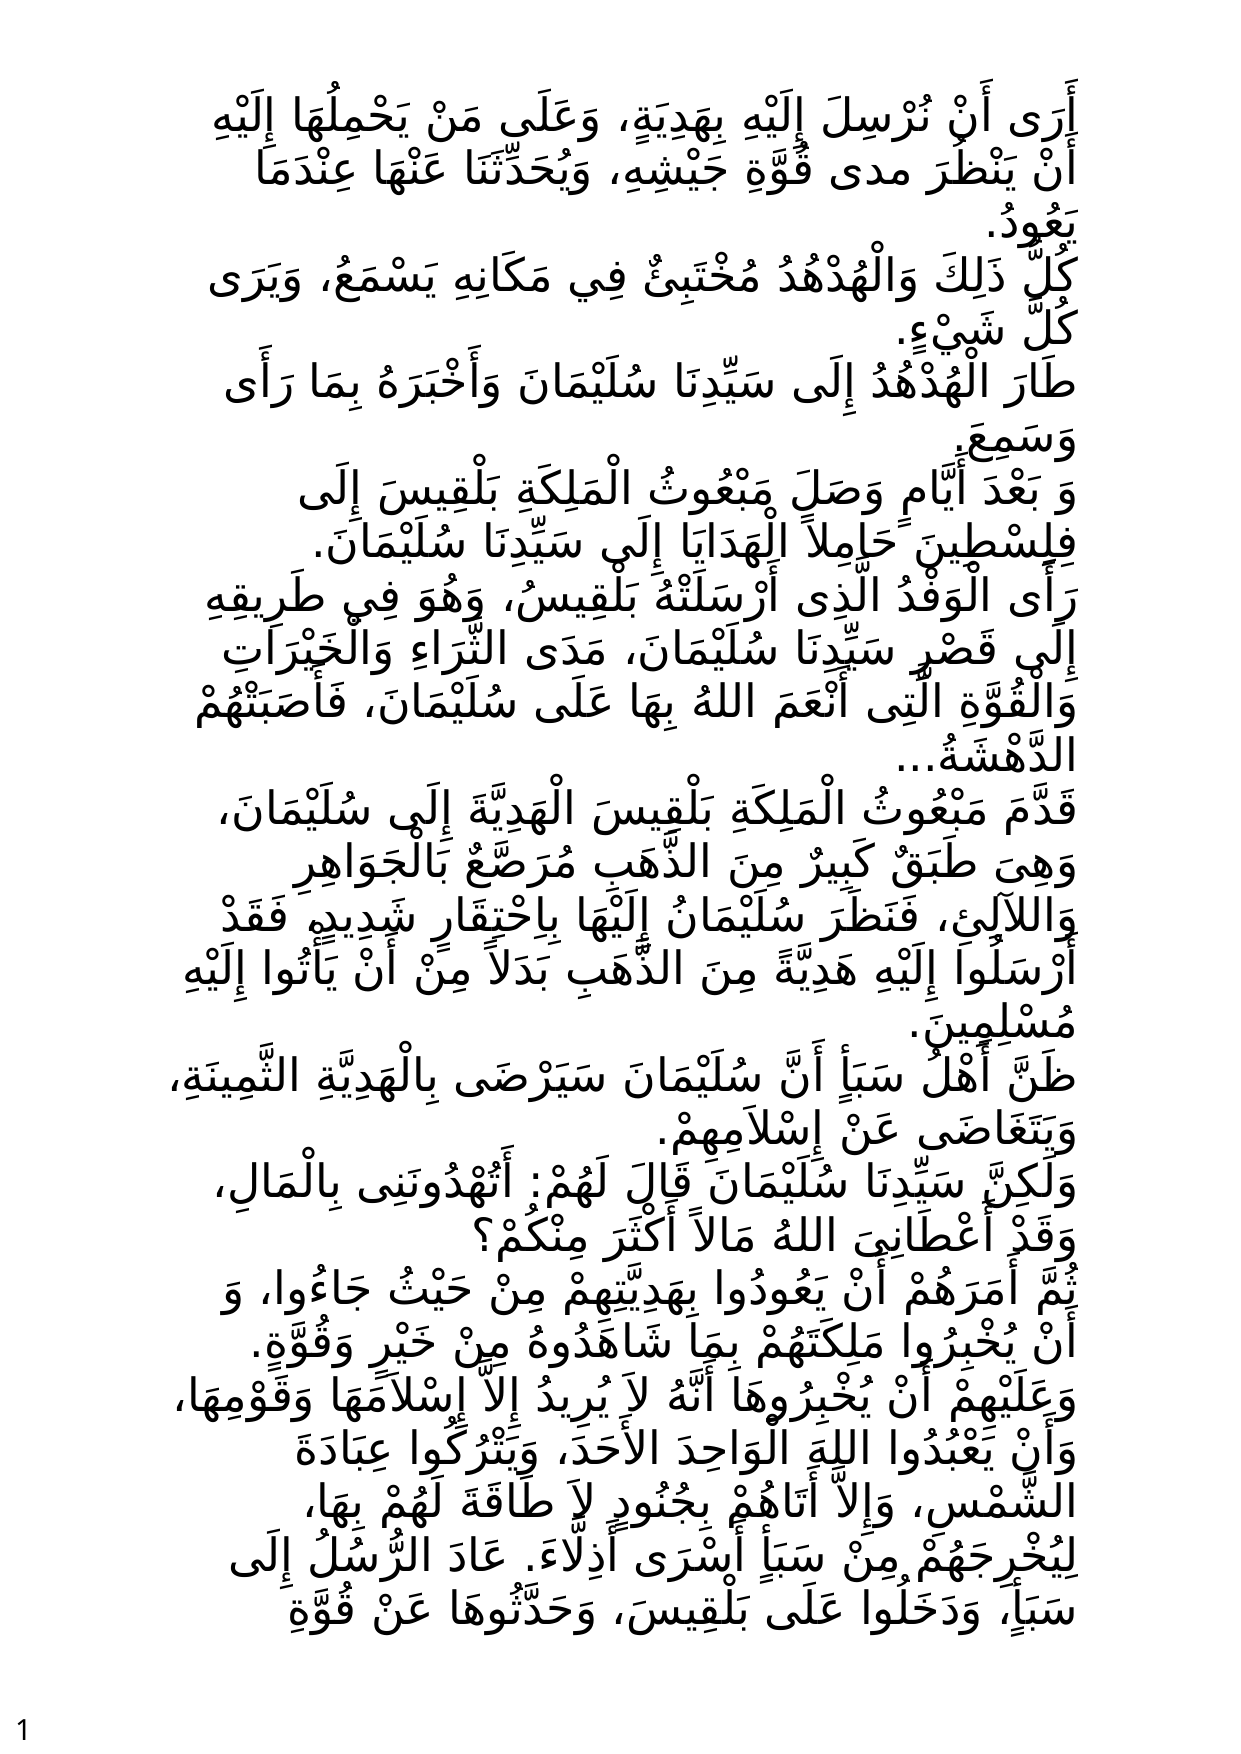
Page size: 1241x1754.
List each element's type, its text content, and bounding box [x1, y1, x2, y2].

text طَارَ الْهُدْهُدُ إِلَى سَيِّدِنَا سُلَيْمَانَ وَأَخْبَرَهُ بِمَا رَأَى وَسَمِعَ. [162, 355, 1078, 462]
text رَأَى الْوَفْدُ الَّذِى أَرْسَلَتْهُ بَلْقِيسُ، وَهُوَ فِي طَرِيقِهِ إِلَى قَصْرِ سَيِّدِنَا سُلَيْمَانَ، مَدَى الثَّرَاءِ وَالْخَيْرَاتِ وَالْقُوَّةِ الَّتِى أَنْعَمَ اللهُ بِهَا عَلَى سُلَيْمَانَ، فَأَصَبَتْهُمْ الدَّهْشَةُ... [162, 569, 1078, 782]
text ظَنَّ أَهْلُ سَبَأٍ أَنَّ سُلَيْمَانَ سَيَرْضَى بِالْهَدِيَّةِ الثَّمِينَةِ، وَيَتَغَاضَى عَنْ إِسْلاَمِهِمْ. [162, 1049, 1078, 1155]
text وَ بَعْدَ أَيَّامٍ وَصَلَ مَبْعُوثُ الْمَلِكَةِ بَلْقِيسَ إِلَى فِلِسْطِينَ حَامِلاً الْهَدَايَا إِلَى سَيِّدِنَا سُلَيْمَانَ. [162, 462, 1078, 569]
text قَالَتْ بَلْقِيسُ: إِنَّنَا نَعْرِفُ مَدَى قُوَّةِ جَيْشِنَا... وَلَكِنْ لاَ نَعْرِفُ مَدَى قُوَّةِ جَيْشِ سُلَيْمَانَ، وَلِذَلِكَ فَإِنِّى أَرَى أَنْ نُرْسِلَ إِلَيْهِ بِهَدِيَةٍ، وَعَلَى مَنْ يَحْمِلُهَا إِلَيْهِ أَنْ يَنْظُرَ مدى قُوَّةِ جَيْشِهِ، وَيُحَدِّثَنَا عَنْهَا عِنْدَمَا يَعُودُ. [162, 89, 1078, 249]
text وَلَكِنَّ سَيِّدِنَا سُلَيْمَانَ قَالَ لَهُمْ: أَتُهْدُونَنِى بِالْمَالِ، وَقَدْ أَعْطَانِىَ اللهُ مَالاً أَكْثَرَ مِنْكُمْ؟ [162, 1155, 1078, 1262]
text كُلُّ ذَلِكَ وَالْهُدْهُدُ مُخْتَبِئٌ فِي مَكَانِهِ يَسْمَعُ، وَيَرَى كُلَّ شَيْءٍ. [162, 249, 1078, 355]
text وَعَلَيْهِمْ أَنْ يُخْبِرُوهَا أَنَّهُ لاَ يُرِيدُ إِلاَّ إِسْلاَمَهَا وَقَوْمِهَا، وَأَنْ يَعْبُدُوا اللهَ الْوَاحِدَ الأَحَدَ، وَيَتْرُكُوا عِبَادَةَ الشَّمْسِ، وَإِلاَّ أَتَاهُمْ بِجُنُودٍ لاَ طَاقَةَ لَهُمْ بِهَا، لِيُخْرِجَهُمْ مِنْ سَبَأٍ أَسْرَى أَذِلَّاءَ. عَادَ الرُّسُلُ إِلَى سَبَأٍ، وَدَخَلُوا عَلَى بَلْقِيسَ، وَحَدَّثُوهَا عَنْ قُوَّةِ سُلَيْمَانَ وَغِنَاهُ، وَكَيْفَ رَفَضَ هَدِيَّتَهَا، وَتَوَعَّدَهُمْ بِالْغَزْوِ إِنْ لَمْ يَتْرُكُوا عِبَادَةَ الشَّمْسِ، وَيَعْبُدُوا اللهَ الْوَاحِدَ الأَحَدَ. [162, 1369, 1078, 1635]
text ثُمَّ أَمَرَهُمْ أَنْ يَعُودُوا بِهَدِيَّتِهِمْ مِنْ حَيْثُ جَاءُوا، وَ أَنْ يُخْبِرُوا مَلِكَتَهُمْ بِمَا شَاهَدُوهُ مِنْ خَيْرٍ وَقُوَّةٍ. [162, 1262, 1078, 1369]
text قَدَّمَ مَبْعُوثُ الْمَلِكَةِ بَلْقِيسَ الْهَدِيَّةَ إِلَى سُلَيْمَانَ، وَهِىَ طَبَقٌ كَبِيرٌ مِنَ الذَّهَبِ مُرَصَّعٌ بَالْجَوَاهِرِ وَاللآلِئِ، فَنَظَرَ سُلَيْمَانُ إِلَيْهَا بِاِحْتِقَارٍ شَدِيدٍ، فَقَدْ أَرْسَلُوا إِلَيْهِ هَدِيَّةً مِنَ الذَّهَبِ بَدَلاً مِنْ أَنْ يَأْتُوا إِلَيْهِ مُسْلِمِينَ. [162, 782, 1078, 1049]
